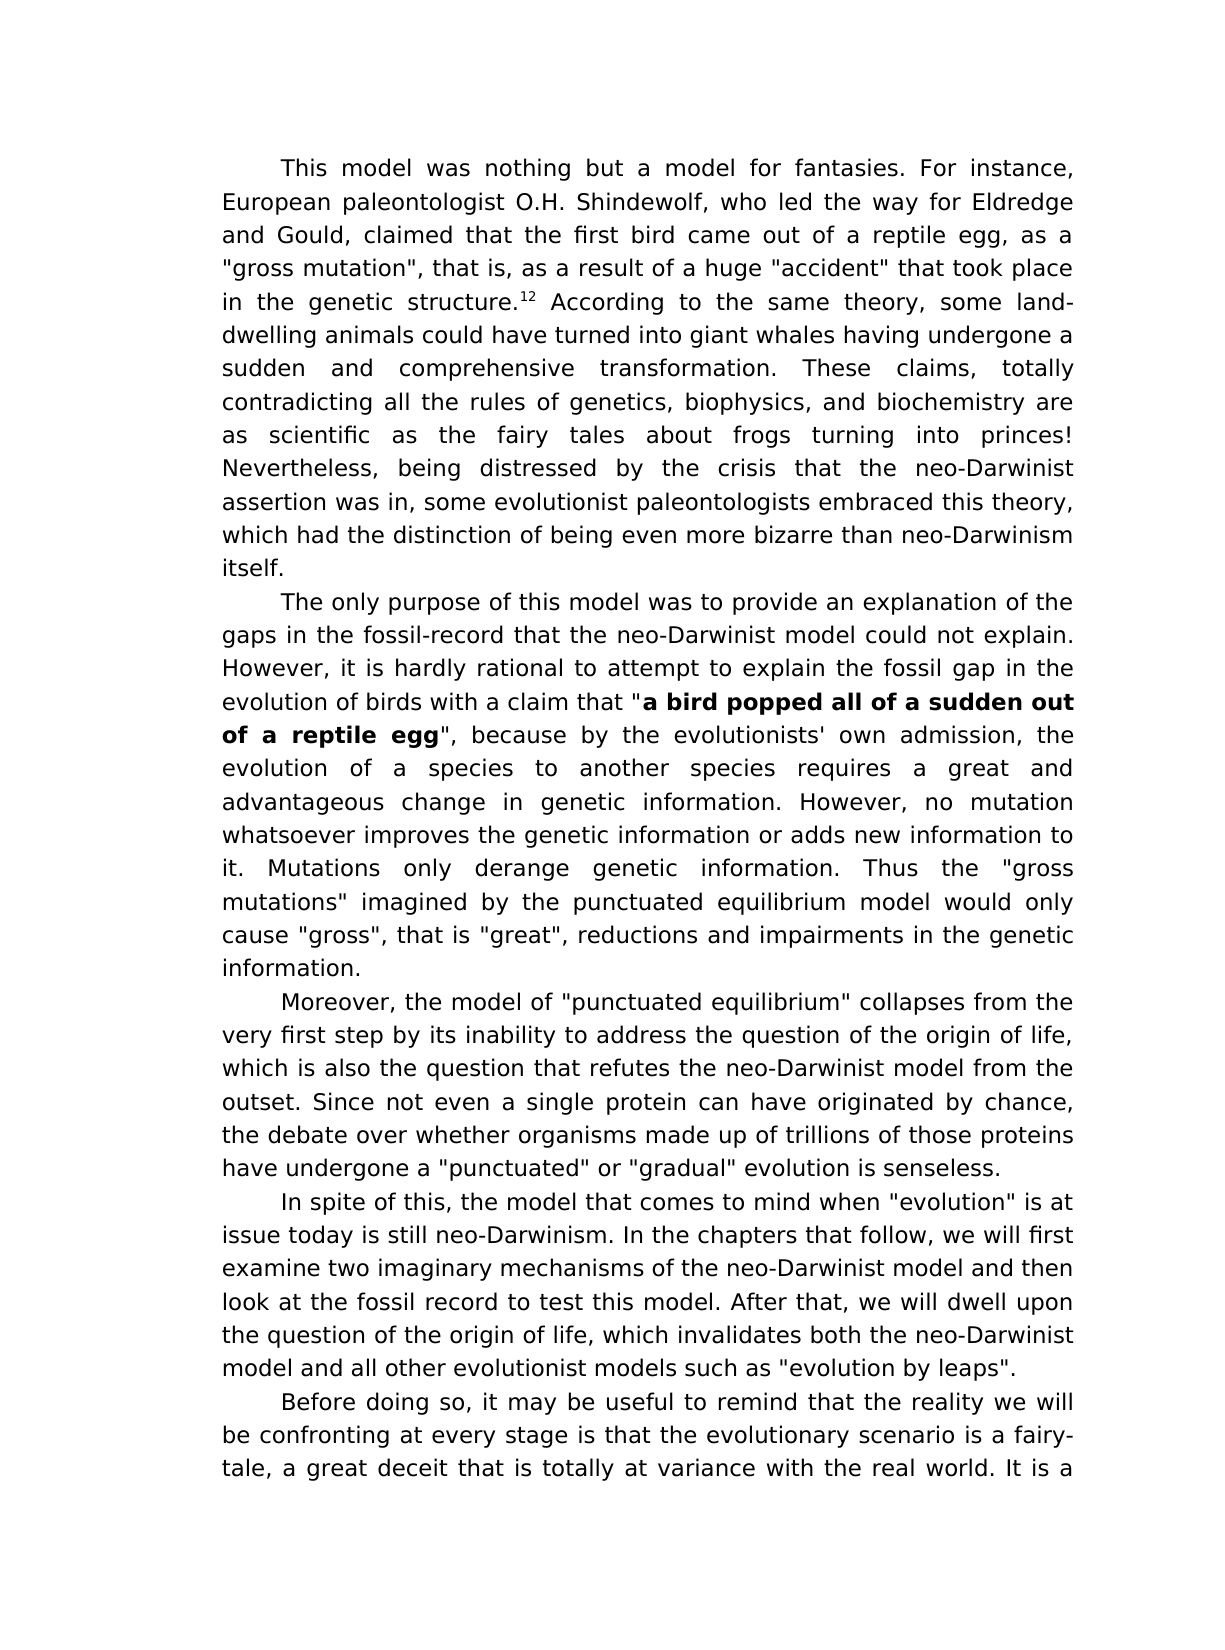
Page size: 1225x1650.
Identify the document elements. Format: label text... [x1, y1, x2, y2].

text In spite of this, the model that comes to mind when "evolution" is at issue today is still neo-Darwinism. In the chapters that follow, we will first examine two imaginary mechanisms of the neo-Darwinist model and then look at the fossil record to test this model. After that, we will dwell upon the question of the origin of life, which invalidates both the neo-Darwinist model and all other evolutionist models such as "evolution by leaps". [222, 1183, 1075, 1383]
text Before doing so, it may be useful to remind that the reality we will be confronting at every stage is that the evolutionary scenario is a fairy-tale, a great deceit that is totally at variance with the real world. It is a [222, 1383, 1075, 1483]
text Moreover, the model of "punctuated equilibrium" collapses from the very first step by its inability to address the question of the origin of life, which is also the question that refutes the neo-Darwinist model from the outset. Since not even a single protein can have originated by chance, the debate over whether organisms made up of trillions of those proteins have undergone a "punctuated" or "gradual" evolution is senseless. [222, 983, 1075, 1183]
text The only purpose of this model was to provide an explanation of the gaps in the fossil-record that the neo-Darwinist model could not explain. However, it is hardly rational to attempt to explain the fossil gap in the evolution of birds with a claim that "a bird popped all of a sudden out of a reptile egg", because by the evolutionists' own admission, the evolution of a species to another species requires a great and advantageous change in genetic information. However, no mutation whatsoever improves the genetic information or adds new information to it. Mutations only derange genetic information. Thus the "gross mutations" imagined by the punctuated equilibrium model would only cause "gross", that is "great", reductions and impairments in the genetic information. [222, 583, 1075, 983]
text This model was nothing but a model for fantasies. For instance, European paleontologist O.H. Shindewolf, who led the way for Eldredge and Gould, claimed that the first bird came out of a reptile egg, as a "gross mutation", that is, as a result of a huge "accident" that took place in the genetic structure.12 According to the same theory, some land-dwelling animals could have turned into giant whales having undergone a sudden and comprehensive transformation. These claims, totally contradicting all the rules of genetics, biophysics, and biochemistry are as scientific as the fairy tales about frogs turning into princes! Nevertheless, being distressed by the crisis that the neo-Darwinist assertion was in, some evolutionist paleontologists embraced this theory, which had the distinction of being even more bizarre than neo-Darwinism itself. [222, 150, 1075, 583]
